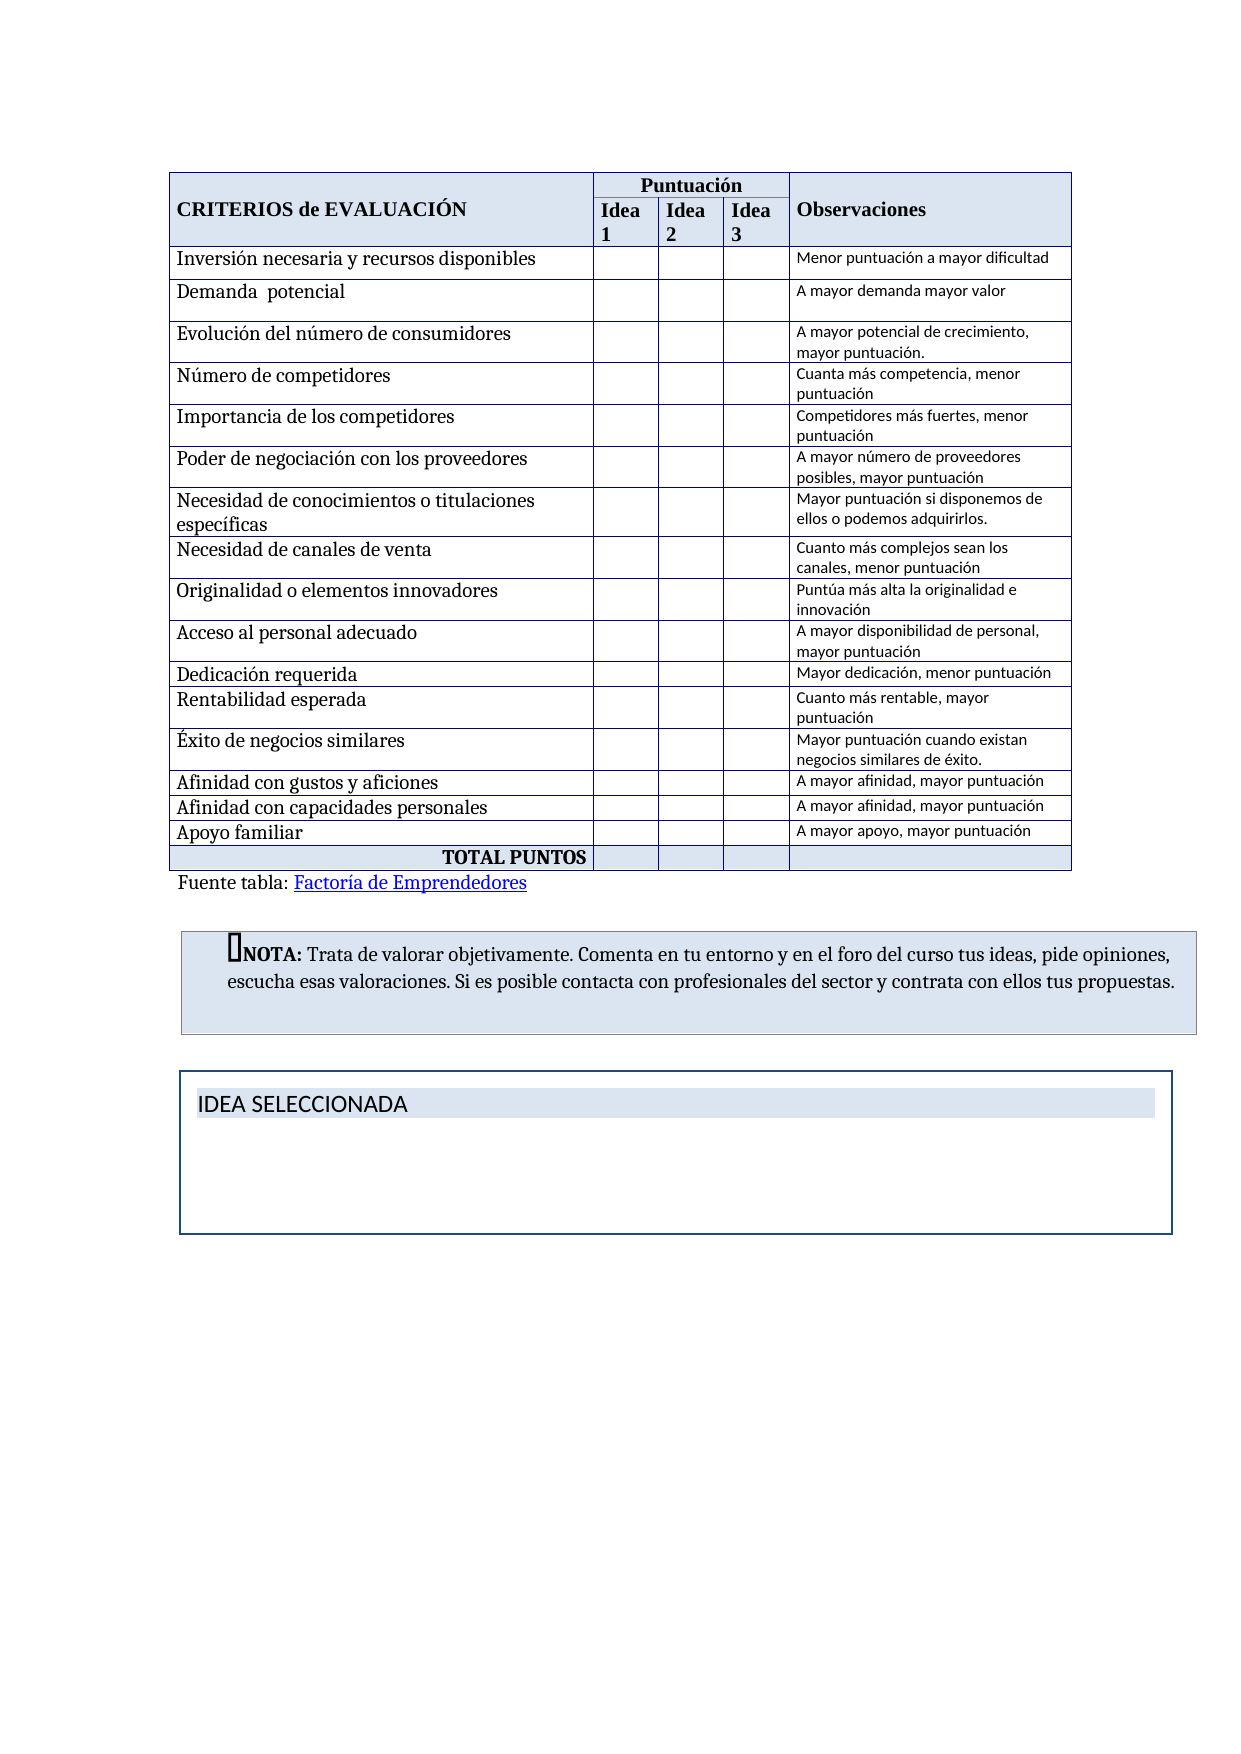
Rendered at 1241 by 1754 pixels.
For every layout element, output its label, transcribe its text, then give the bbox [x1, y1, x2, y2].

table_cell [659, 729, 723, 769]
table_cell Número de competidores [170, 363, 593, 404]
table_cell [724, 729, 789, 769]
table_cell [724, 796, 789, 819]
table_cell [724, 363, 789, 404]
table_cell [594, 579, 658, 619]
table_cell Necesidad de canales de venta [170, 537, 593, 578]
table_cell [659, 537, 723, 578]
table_header NOTA: Trata de valorar objetivamente. Comenta en tu entorno y en el foro del curso tus ideas, pide opiniones, escucha esas valoraciones. Si es posible contacta con profesionales del sector y contrata con ellos tus propuestas. [182, 932, 1196, 1033]
table_cell [724, 247, 789, 279]
table_cell [659, 488, 723, 536]
text IDEA SELECCIONADA [197, 1088, 1155, 1118]
table_cell Necesidad de conocimientos o titulaciones específicas [170, 488, 593, 536]
table_cell TOTAL PUNTOS [170, 846, 593, 869]
table_cell [659, 322, 723, 362]
table_cell Importancia de los competidores [170, 405, 593, 446]
table_cell [724, 280, 789, 321]
table_cell [724, 405, 789, 446]
table_cell [594, 405, 658, 446]
table_header Observaciones [790, 173, 1071, 246]
table_cell [724, 488, 789, 536]
table_cell Apoyo familiar [170, 821, 593, 844]
table_cell Idea 1 [594, 198, 658, 246]
table_cell Menor puntuación a mayor dificultad [790, 247, 1071, 279]
table_cell A mayor apoyo, mayor puntuación [790, 821, 1071, 844]
table_cell [659, 621, 723, 661]
table_cell [594, 537, 658, 578]
table_cell [659, 771, 723, 794]
table_cell Originalidad o elementos innovadores [170, 579, 593, 619]
table_cell [659, 247, 723, 279]
table_cell [659, 447, 723, 487]
table_cell Idea 2 [659, 198, 723, 246]
table_cell [594, 488, 658, 536]
table_cell Mayor dedicación, menor puntuación [790, 662, 1071, 686]
table_cell Idea 3 [724, 198, 789, 246]
table_cell [724, 447, 789, 487]
table_cell [594, 846, 658, 869]
table_cell A mayor número de proveedores posibles, mayor puntuación [790, 447, 1071, 487]
table_cell [659, 363, 723, 404]
table_cell [659, 687, 723, 728]
table_cell [594, 363, 658, 404]
table_cell [594, 621, 658, 661]
table_cell A mayor demanda mayor valor [790, 280, 1071, 321]
table_cell [724, 821, 789, 844]
table_cell [594, 687, 658, 728]
table_cell [659, 280, 723, 321]
table_cell [724, 621, 789, 661]
table_cell Poder de negociación con los proveedores [170, 447, 593, 487]
table_cell [594, 821, 658, 844]
table_cell Cuanto más complejos sean los canales, menor puntuación [790, 537, 1071, 578]
table_cell [659, 821, 723, 844]
table_cell Mayor puntuación cuando existan negocios similares de éxito. [790, 729, 1071, 769]
table_cell [724, 579, 789, 619]
table_cell Demanda potencial [170, 280, 593, 321]
table_cell Dedicación requerida [170, 662, 593, 686]
table_cell [659, 662, 723, 686]
table_header Puntuación [594, 173, 789, 197]
table_cell [594, 247, 658, 279]
table_cell [724, 662, 789, 686]
table_cell Cuanta más competencia, menor puntuación [790, 363, 1071, 404]
table_cell Inversión necesaria y recursos disponibles [170, 247, 593, 279]
table_header CRITERIOS de EVALUACIÓN [170, 173, 593, 246]
text Fuente tabla: Factoría de Emprendedores [177, 871, 1063, 894]
table_cell [724, 322, 789, 362]
table_cell Evolución del número de consumidores [170, 322, 593, 362]
table_cell [659, 579, 723, 619]
table_cell A mayor afinidad, mayor puntuación [790, 771, 1071, 794]
table_cell [724, 846, 789, 869]
table_cell A mayor potencial de crecimiento, mayor puntuación. [790, 322, 1071, 362]
table_cell [659, 405, 723, 446]
table_cell A mayor afinidad, mayor puntuación [790, 796, 1071, 819]
table_cell Éxito de negocios similares [170, 729, 593, 769]
table_cell [724, 537, 789, 578]
table_cell [790, 846, 1071, 869]
table_cell [724, 687, 789, 728]
table_cell Puntúa más alta la originalidad e innovación [790, 579, 1071, 619]
table_cell Competidores más fuertes, menor puntuación [790, 405, 1071, 446]
table_cell A mayor disponibilidad de personal, mayor puntuación [790, 621, 1071, 661]
table_cell Mayor puntuación si disponemos de ellos o podemos adquirirlos. [790, 488, 1071, 536]
table_cell [594, 322, 658, 362]
table_cell [594, 729, 658, 769]
table_cell [724, 771, 789, 794]
table_cell [594, 662, 658, 686]
table_cell Rentabilidad esperada [170, 687, 593, 728]
table_cell Afinidad con gustos y aficiones [170, 771, 593, 794]
table_cell Cuanto más rentable, mayor puntuación [790, 687, 1071, 728]
table_cell [659, 846, 723, 869]
table_cell Afinidad con capacidades personales [170, 796, 593, 819]
table_cell [594, 771, 658, 794]
table_cell [594, 280, 658, 321]
table_cell [594, 796, 658, 819]
table_cell [594, 447, 658, 487]
table_cell [659, 796, 723, 819]
table_cell Acceso al personal adecuado [170, 621, 593, 661]
